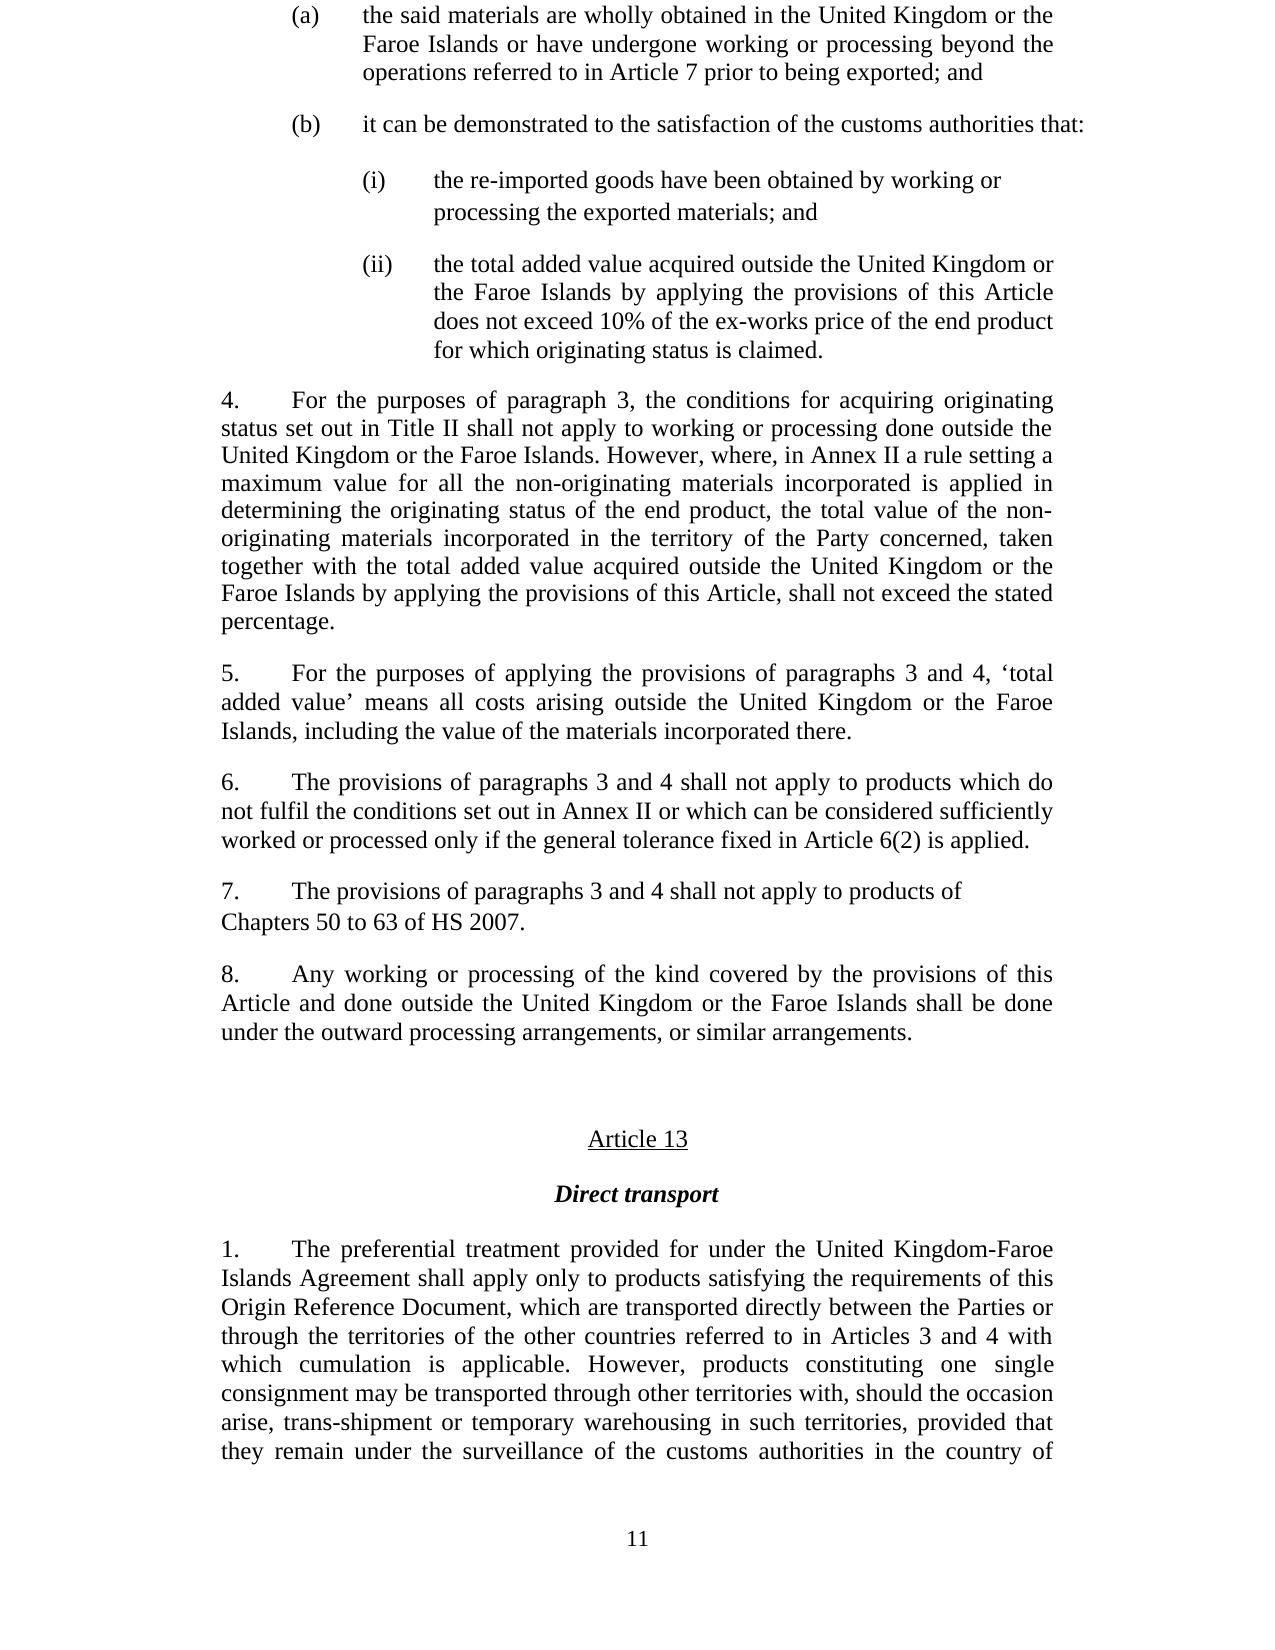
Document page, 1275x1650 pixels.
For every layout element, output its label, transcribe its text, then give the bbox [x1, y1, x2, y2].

list the said materials are wholly obtained in the United Kingdom or the Faroe Islands or have undergone working or processing beyond the operations referred to in Article 7 prior to being exported; and [291, 0, 1054, 86]
list The provisions of paragraphs 3 and 4 shall not apply to products of Chapters 50 to 63 of HS 2007. [221, 876, 1054, 936]
list Any working or processing of the kind covered by the provisions of this Article and done outside the United Kingdom or the Faroe Islands shall be done under the outward processing arrangements, or similar arrangements. [221, 959, 1054, 1046]
list The provisions of paragraphs 3 and 4 shall not apply to products which do not fulfil the conditions set out in Annex II or which can be considered sufficiently worked or processed only if the general tolerance fixed in Article 6(2) is applied. [221, 767, 1054, 853]
list it can be demonstrated to the satisfaction of the customs authorities that: [291, 109, 1125, 137]
list The preferential treatment provided for under the United Kingdom-Faroe Islands Agreement shall apply only to products satisfying the requirements of this Origin Reference Document, which are transported directly between the Parties or through the territories of the other countries referred to in Articles 3 and 4 with which cumulation is applicable. However, products constituting one single consignment may be transported through other territories with, should the occasion arise, trans-shipment or temporary warehousing in such territories, provided that they remain under the surveillance of the customs authorities in the country of [221, 1234, 1054, 1464]
subtitle Article 13 [150, 1124, 1125, 1152]
list the total added value acquired outside the United Kingdom or the Faroe Islands by applying the provisions of this Article does not exceed 10% of the ex-works price of the end product for which originating status is claimed. [362, 249, 1054, 364]
list For the purposes of paragraph 3, the conditions for acquiring originating status set out in Title II shall not apply to working or processing done outside the United Kingdom or the Faroe Islands. However, where, in Annex II a rule setting a maximum value for all the non-originating materials incorporated is applied in determining the originating status of the end product, the total value of the non-originating materials incorporated in the territory of the Party concerned, taken together with the total added value acquired outside the United Kingdom or the Faroe Islands by applying the provisions of this Article, shall not exceed the stated percentage. [221, 386, 1054, 635]
list the re-imported goods have been obtained by working or processing the exported materials; and [362, 165, 1054, 225]
subtitle Direct transport [150, 1179, 1125, 1208]
list For the purposes of applying the provisions of paragraphs 3 and 4, ‘total added value’ means all costs arising outside the United Kingdom or the Faroe Islands, including the value of the materials incorporated there. [221, 658, 1054, 745]
